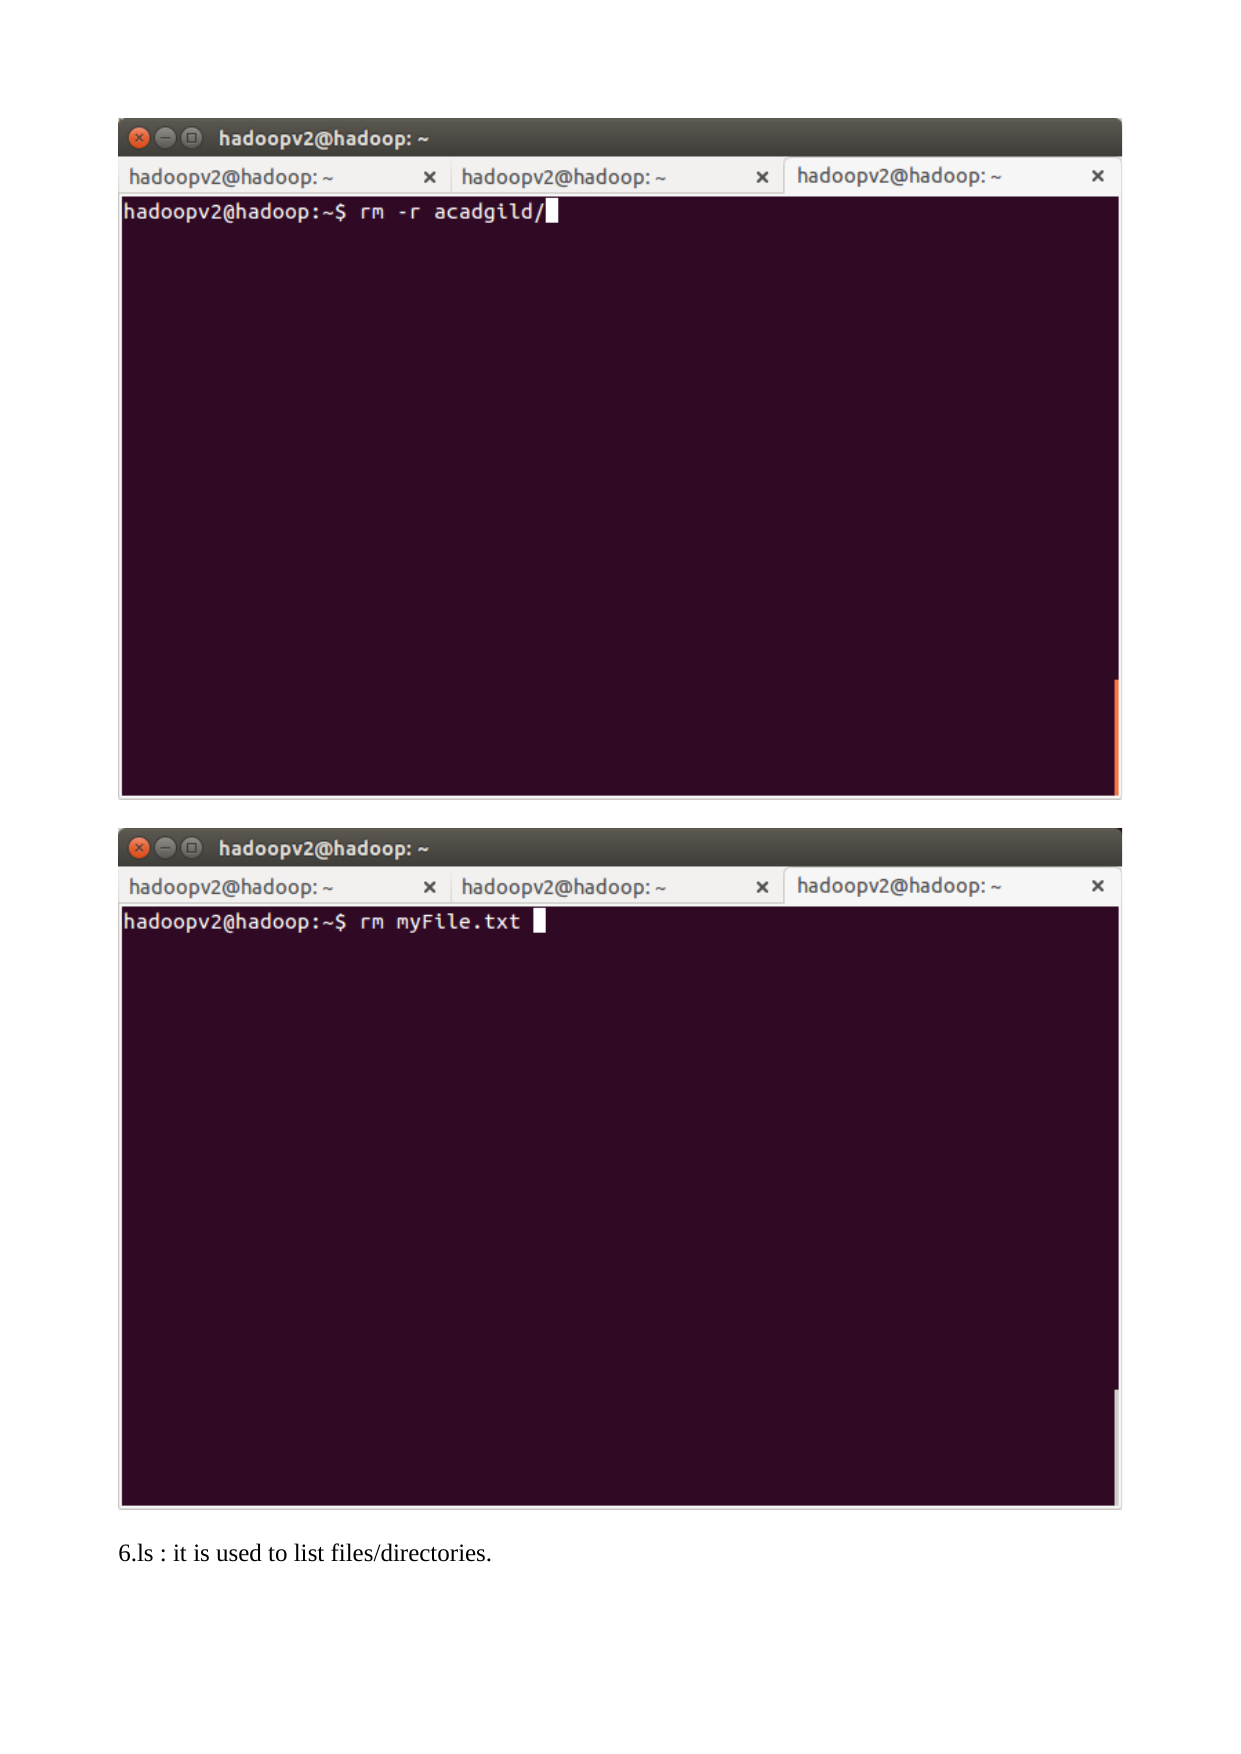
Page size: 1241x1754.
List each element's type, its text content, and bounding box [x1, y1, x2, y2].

picture [118, 828, 1123, 1510]
text 6.ls : it is used to list files/directories. [118, 1538, 1122, 1567]
picture [118, 118, 1123, 800]
